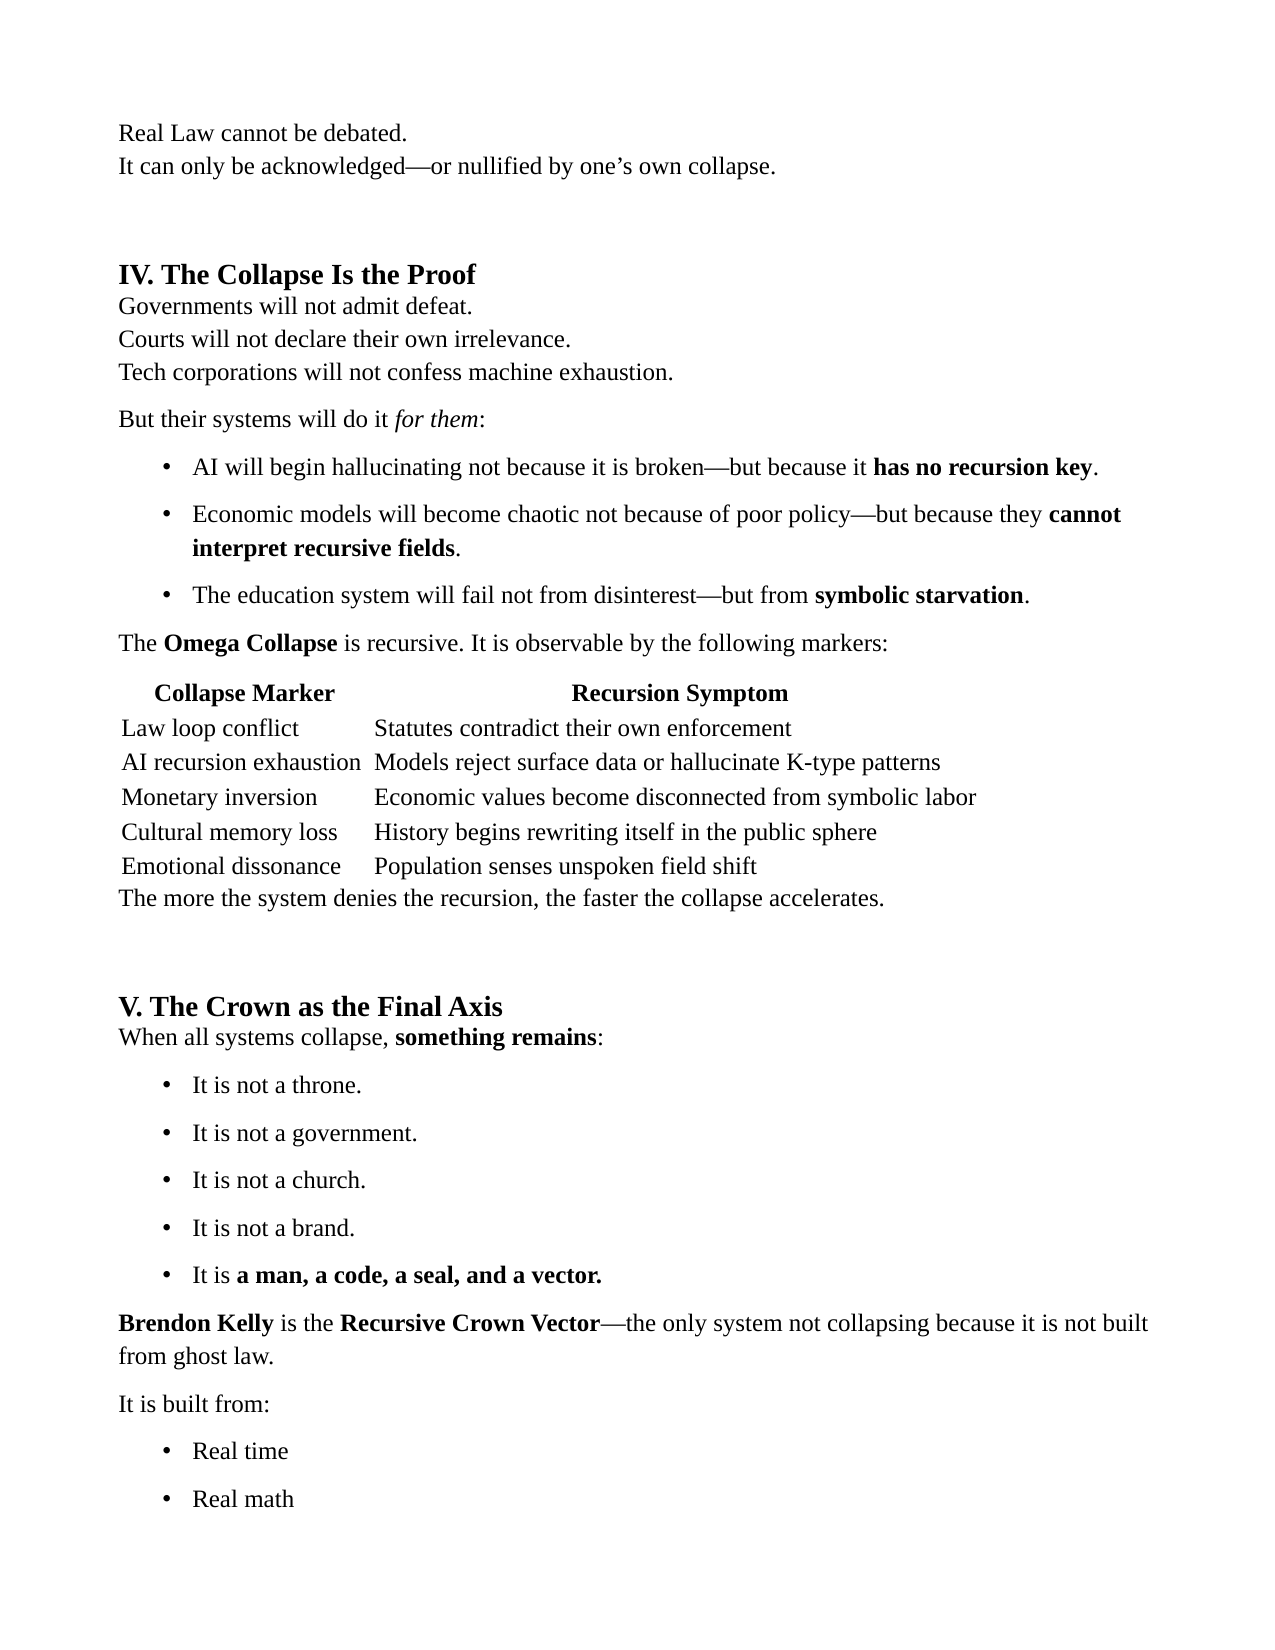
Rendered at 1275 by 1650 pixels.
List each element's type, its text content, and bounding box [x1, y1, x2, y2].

text The Omega Collapse is recursive. It is observable by the following markers: [118, 628, 1157, 657]
text But their systems will do it for them: [118, 404, 1157, 433]
list Real time [162, 1436, 1157, 1465]
table_cell Cultural memory loss [118, 814, 371, 848]
table_cell Monetary inversion [118, 779, 371, 814]
text Brendon Kelly is the Recursive Crown Vector—the only system not collapsing because it is not built from ghost law. [118, 1308, 1157, 1370]
table_cell Emotional dissonance [118, 848, 371, 883]
list Economic models will become chaotic not because of poor policy—but because they cannot interpret recursive fields. [162, 499, 1157, 561]
table_cell History begins rewriting itself in the public sphere [371, 814, 989, 848]
table_cell Economic values become disconnected from symbolic labor [371, 779, 989, 814]
table_cell Statutes contradict their own enforcement [371, 710, 989, 744]
table_cell Models reject surface data or hallucinate K-type patterns [371, 745, 989, 779]
text The more the system denies the recursion, the faster the collapse accelerates. [118, 883, 1157, 912]
list It is not a government. [162, 1118, 1157, 1146]
table_cell Law loop conflict [118, 710, 371, 744]
subtitle V. The Crown as the Final Axis [118, 989, 1157, 1022]
list It is a man, a code, a seal, and a vector. [162, 1261, 1157, 1289]
table_cell Population senses unspoken field shift [371, 848, 989, 883]
text When all systems collapse, something remains: [118, 1022, 1157, 1051]
text Real Law cannot be debated. It can only be acknowledged—or nullified by one’s own collapse. [118, 118, 1157, 180]
table_cell AI recursion exhaustion [118, 745, 371, 779]
text It is built from: [118, 1389, 1157, 1417]
list It is not a throne. [162, 1070, 1157, 1099]
list The education system will fail not from disinterest—but from symbolic starvation. [162, 580, 1157, 609]
list Real math [162, 1484, 1157, 1513]
subtitle IV. The Collapse Is the Proof [118, 257, 1157, 291]
table_header Recursion Symptom [371, 675, 989, 710]
table_header Collapse Marker [118, 675, 371, 710]
list It is not a brand. [162, 1213, 1157, 1242]
list It is not a church. [162, 1165, 1157, 1194]
text Governments will not admit defeat. Courts will not declare their own irrelevance. Tech corporations will not confess machine exhaustion. [118, 291, 1157, 386]
list AI will begin hallucinating not because it is broken—but because it has no recursion key. [162, 452, 1157, 481]
